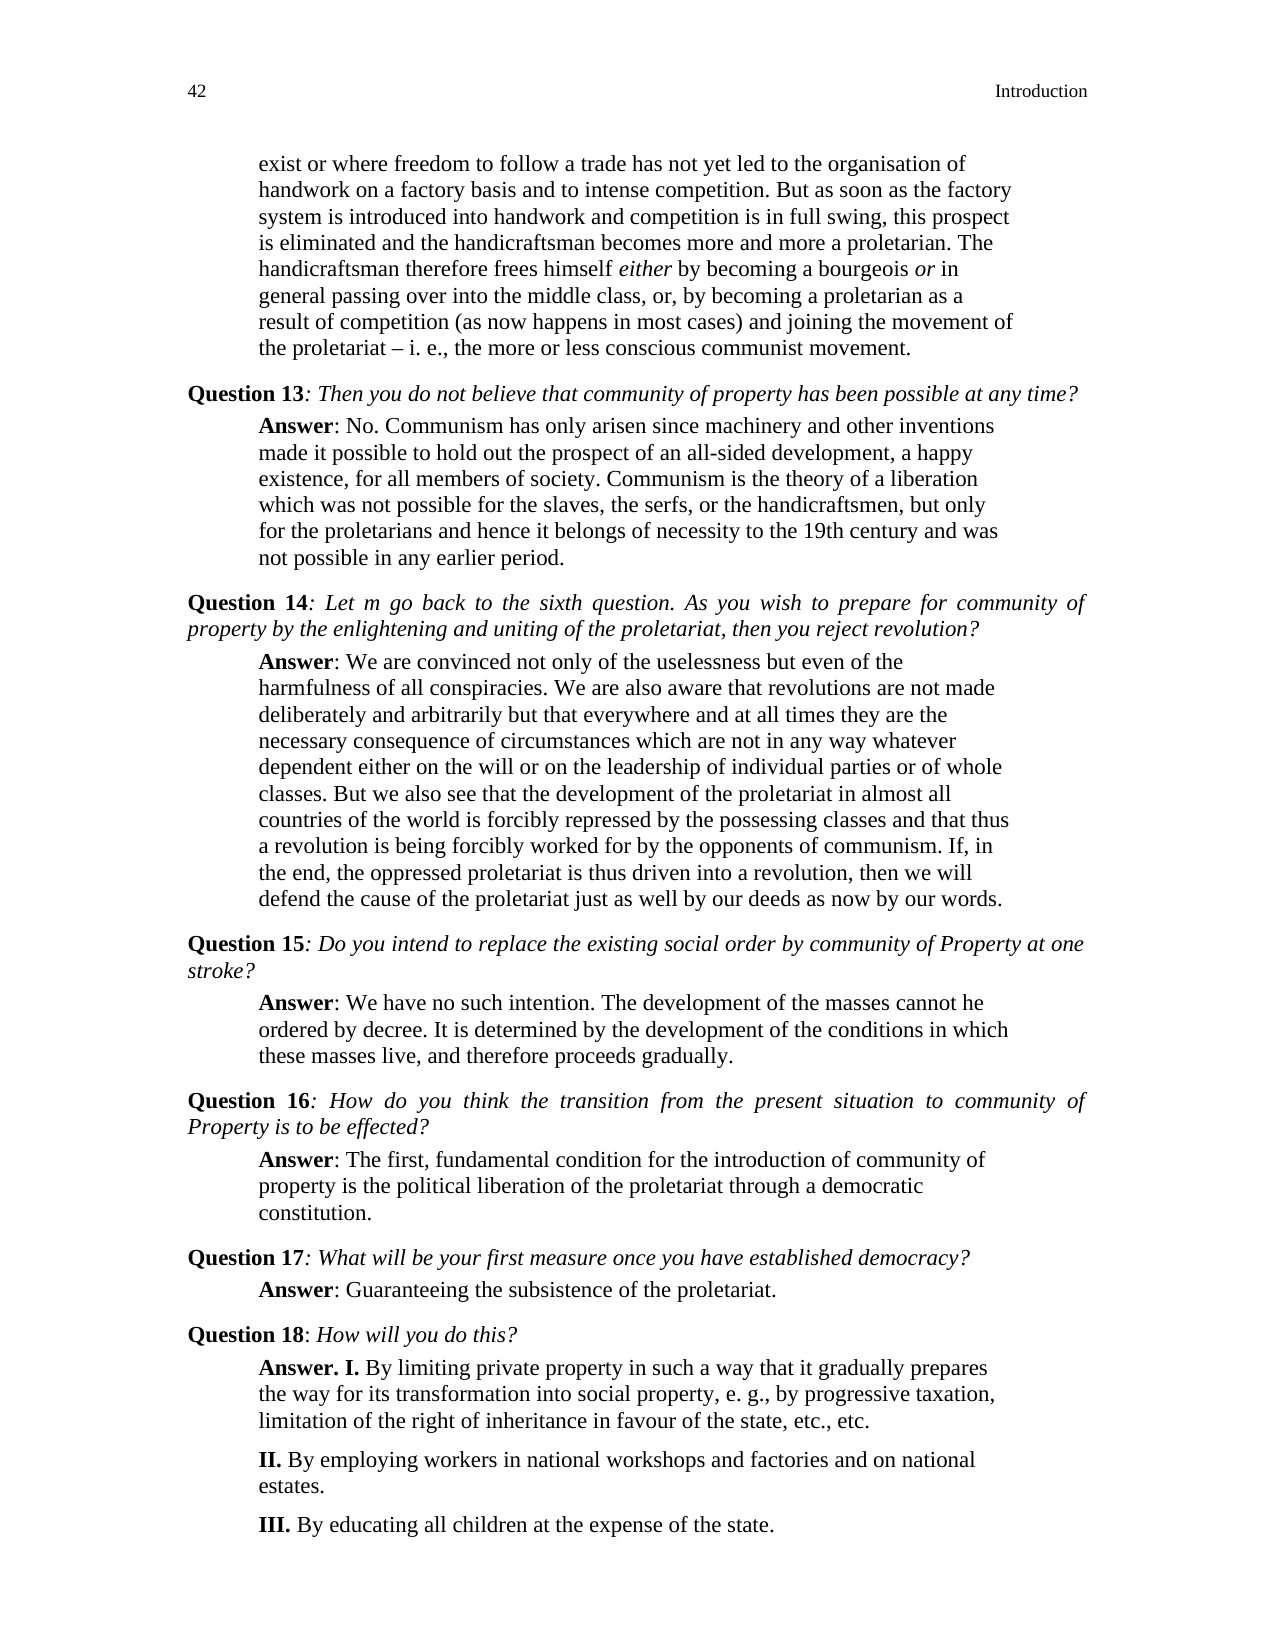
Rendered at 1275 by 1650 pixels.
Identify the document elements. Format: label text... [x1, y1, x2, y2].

text Answer: Guaranteeing the subsistence of the proletariat. [258, 1276, 1017, 1303]
text Answer: We are convinced not only of the uselessness but even of the harmfulness of all conspiracies. We are also aware that revolutions are not made deliberately and arbitrarily but that everywhere and at all times they are the necessary consequence of circumstances which are not in any way whatever dependent either on the will or on the leadership of individual parties or of whole classes. But we also see that the development of the proletariat in almost all countries of the world is forcibly repressed by the possessing classes and that thus a revolution is being forcibly worked for by the opponents of communism. If, in the end, the oppressed proletariat is thus driven into a revolution, then we will defend the cause of the proletariat just as well by our deeds as now by our words. [258, 648, 1017, 912]
text Answer: No. Communism has only arisen since machinery and other inventions made it possible to hold out the prospect of an all-sided development, a happy existence, for all members of society. Communism is the theory of a liberation which was not possible for the slaves, the serfs, or the handicraftsmen, but only for the proletarians and hence it belongs of necessity to the 19th century and was not possible in any earlier period. [258, 412, 1017, 570]
text Question 18: How will you do this? [187, 1322, 1087, 1348]
text Question 15: Do you intend to replace the existing social order by community of Property at one stroke? [187, 930, 1087, 983]
text Question 16: How do you think the transition from the present situation to community of Property is to be effected? [187, 1087, 1087, 1140]
text exist or where freedom to follow a trade has not yet led to the organisation of handwork on a factory basis and to intense competition. But as soon as the factory system is introduced into handwork and competition is in full swing, this prospect is eliminated and the handicraftsman becomes more and more a proletarian. The handicraftsman therefore frees himself either by becoming a bourgeois or in general passing over into the middle class, or, by becoming a proletarian as a result of competition (as now happens in most cases) and joining the movement of the proletariat – i. e., the more or less conscious communist movement. [258, 150, 1017, 361]
text Answer: The first, fundamental condition for the introduction of community of property is the political liberation of the proletariat through a democratic constitution. [258, 1146, 1017, 1225]
text Answer. I. By limiting private property in such a way that it gradually prepares the way for its transformation into social property, e. g., by progressive taxation, limitation of the right of inheritance in favour of the state, etc., etc. [258, 1354, 1017, 1433]
text Answer: We have no such intention. The development of the masses cannot he ordered by decree. It is determined by the development of the conditions in which these masses live, and therefore proceeds gradually. [258, 989, 1017, 1068]
text Question 13: Then you do not believe that community of property has been possible at any time? [187, 379, 1087, 406]
text Question 17: What will be your first measure once you have established democracy? [187, 1244, 1087, 1270]
text Question 14: Let m go back to the sixth question. As you wish to prepare for community of property by the enlightening and uniting of the proletariat, then you reject revolution? [187, 589, 1087, 642]
text III. By educating all children at the expense of the state. [258, 1511, 1017, 1537]
text II. By employing workers in national workshops and factories and on national estates. [258, 1446, 1017, 1498]
